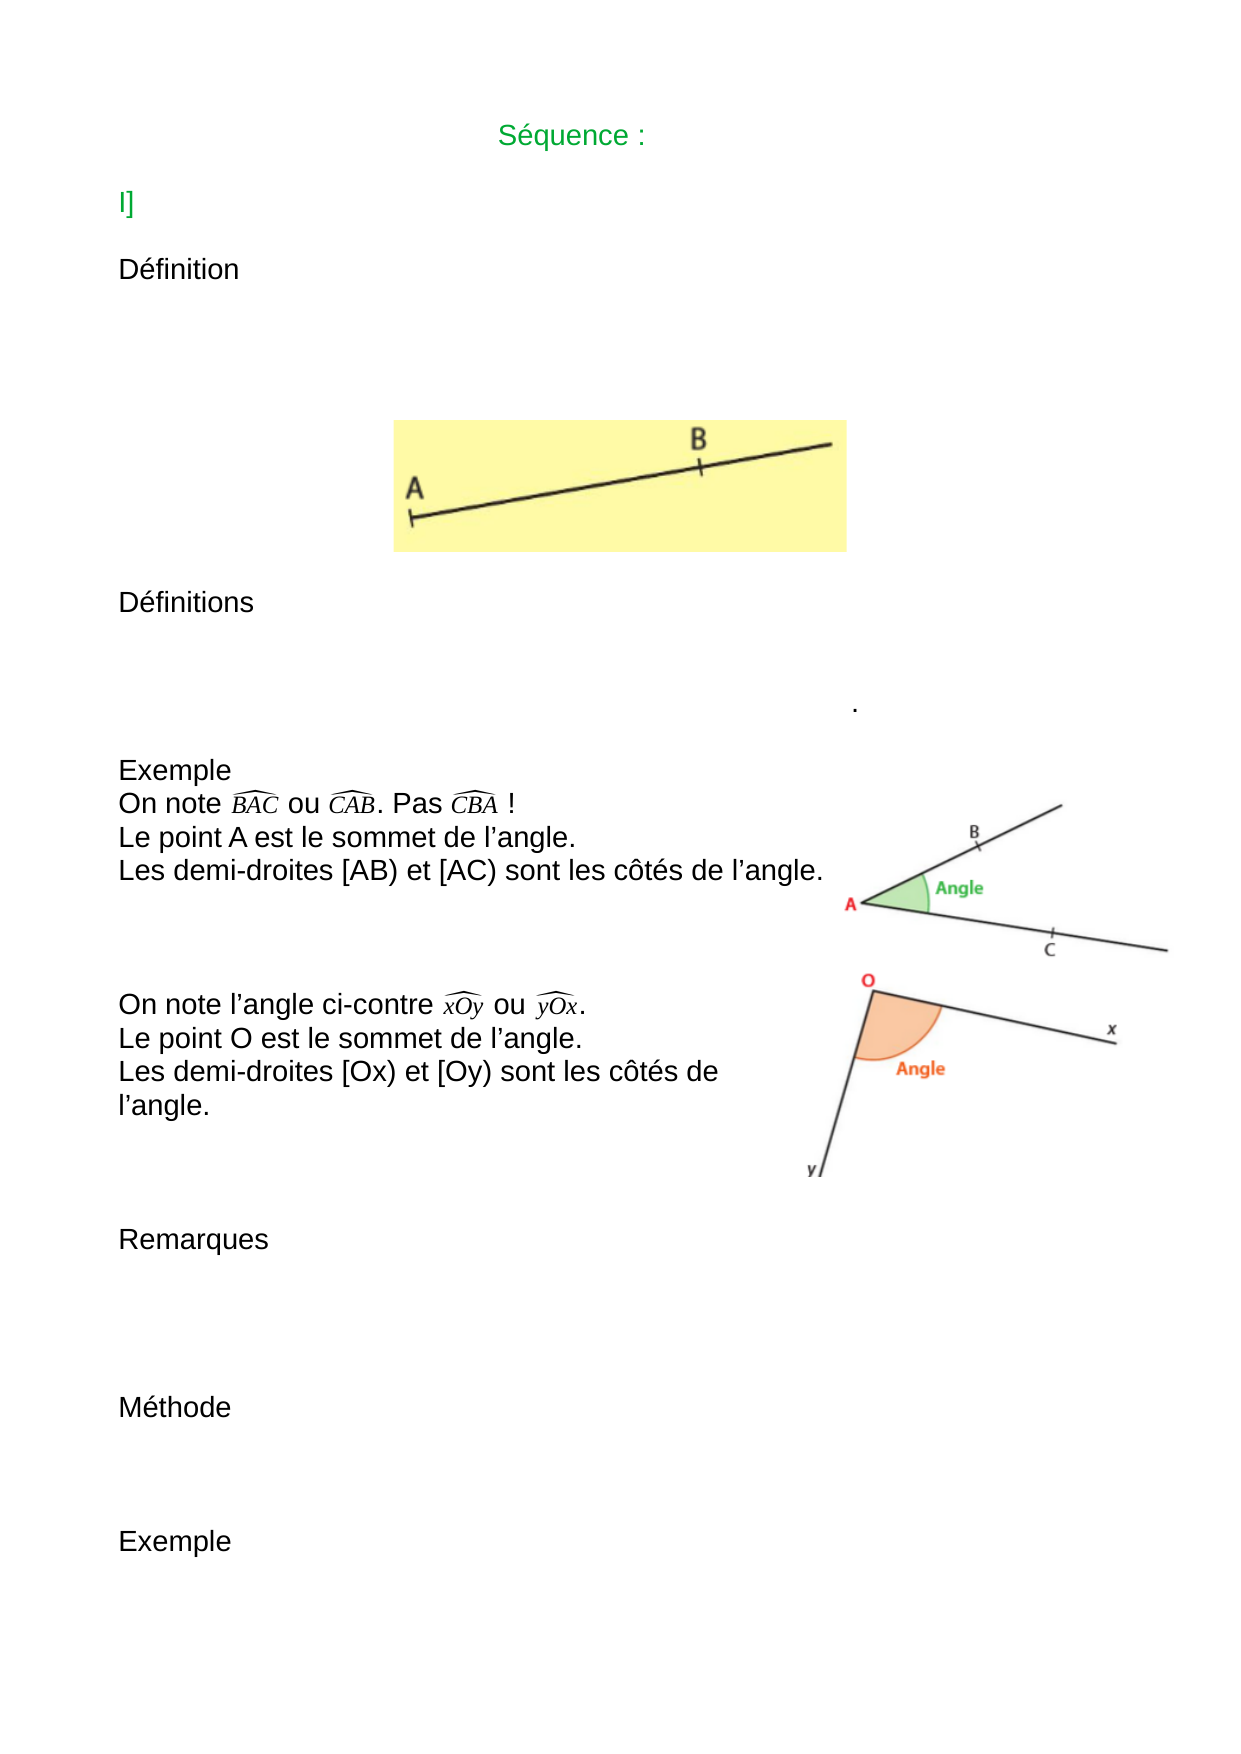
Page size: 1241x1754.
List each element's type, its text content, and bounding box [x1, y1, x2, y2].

text Dans la notation d’un angle, le sommet est toujours la lettre centrale. [118, 1323, 1122, 1356]
text On note ou . Pas ! [118, 786, 1122, 819]
text Deux demi-droites de même origine forment un angle. [118, 618, 1122, 652]
text Séquence : Angles [118, 118, 1122, 152]
text On note l’angle ci-contre ou . [118, 987, 789, 1021]
text Remarques [118, 1222, 1122, 1256]
text Définition [118, 252, 1122, 286]
text Les demi-droites [AB) et [AC) sont les côtés de l’angle. [118, 853, 840, 887]
text Le point A est le sommet de l’angle. [118, 819, 840, 853]
text Les deux demi-droites sont appelées les côtés de l’angle. [118, 685, 1122, 719]
text Exemple [118, 1524, 1122, 1557]
text Le point O est le sommet de l’angle. [118, 1021, 789, 1054]
picture [789, 790, 1178, 1177]
text Définitions [118, 585, 1122, 618]
text Sur une figure, on code les angles par de petits arcs de cercle qui ont pour centre le sommet de l’angle. [118, 1256, 1122, 1323]
picture [393, 420, 847, 552]
text Les demi-droites [Ox) et [Oy) sont les côtés de l’angle. [118, 1054, 789, 1121]
text Cette demi-droite est notée [AB). [118, 353, 1122, 386]
text I] Connaître et utiliser la notion d’angle [118, 185, 1122, 219]
text Méthode [118, 1390, 1122, 1423]
text Exemple [118, 752, 1122, 786]
text Pour comparer deux angles, on compare leurs « ouvertures » : plus l’ouverture est grande, plus l’angle est grand. [118, 1423, 1122, 1490]
text L’origine commune de ces demi-droites est appelée le sommet de l’angle. [118, 652, 1122, 685]
text La partie de la droite (AB) délimitée par le point A et contenant B est appellée la demi-droite d’origine A et passant par B. [118, 286, 1122, 353]
